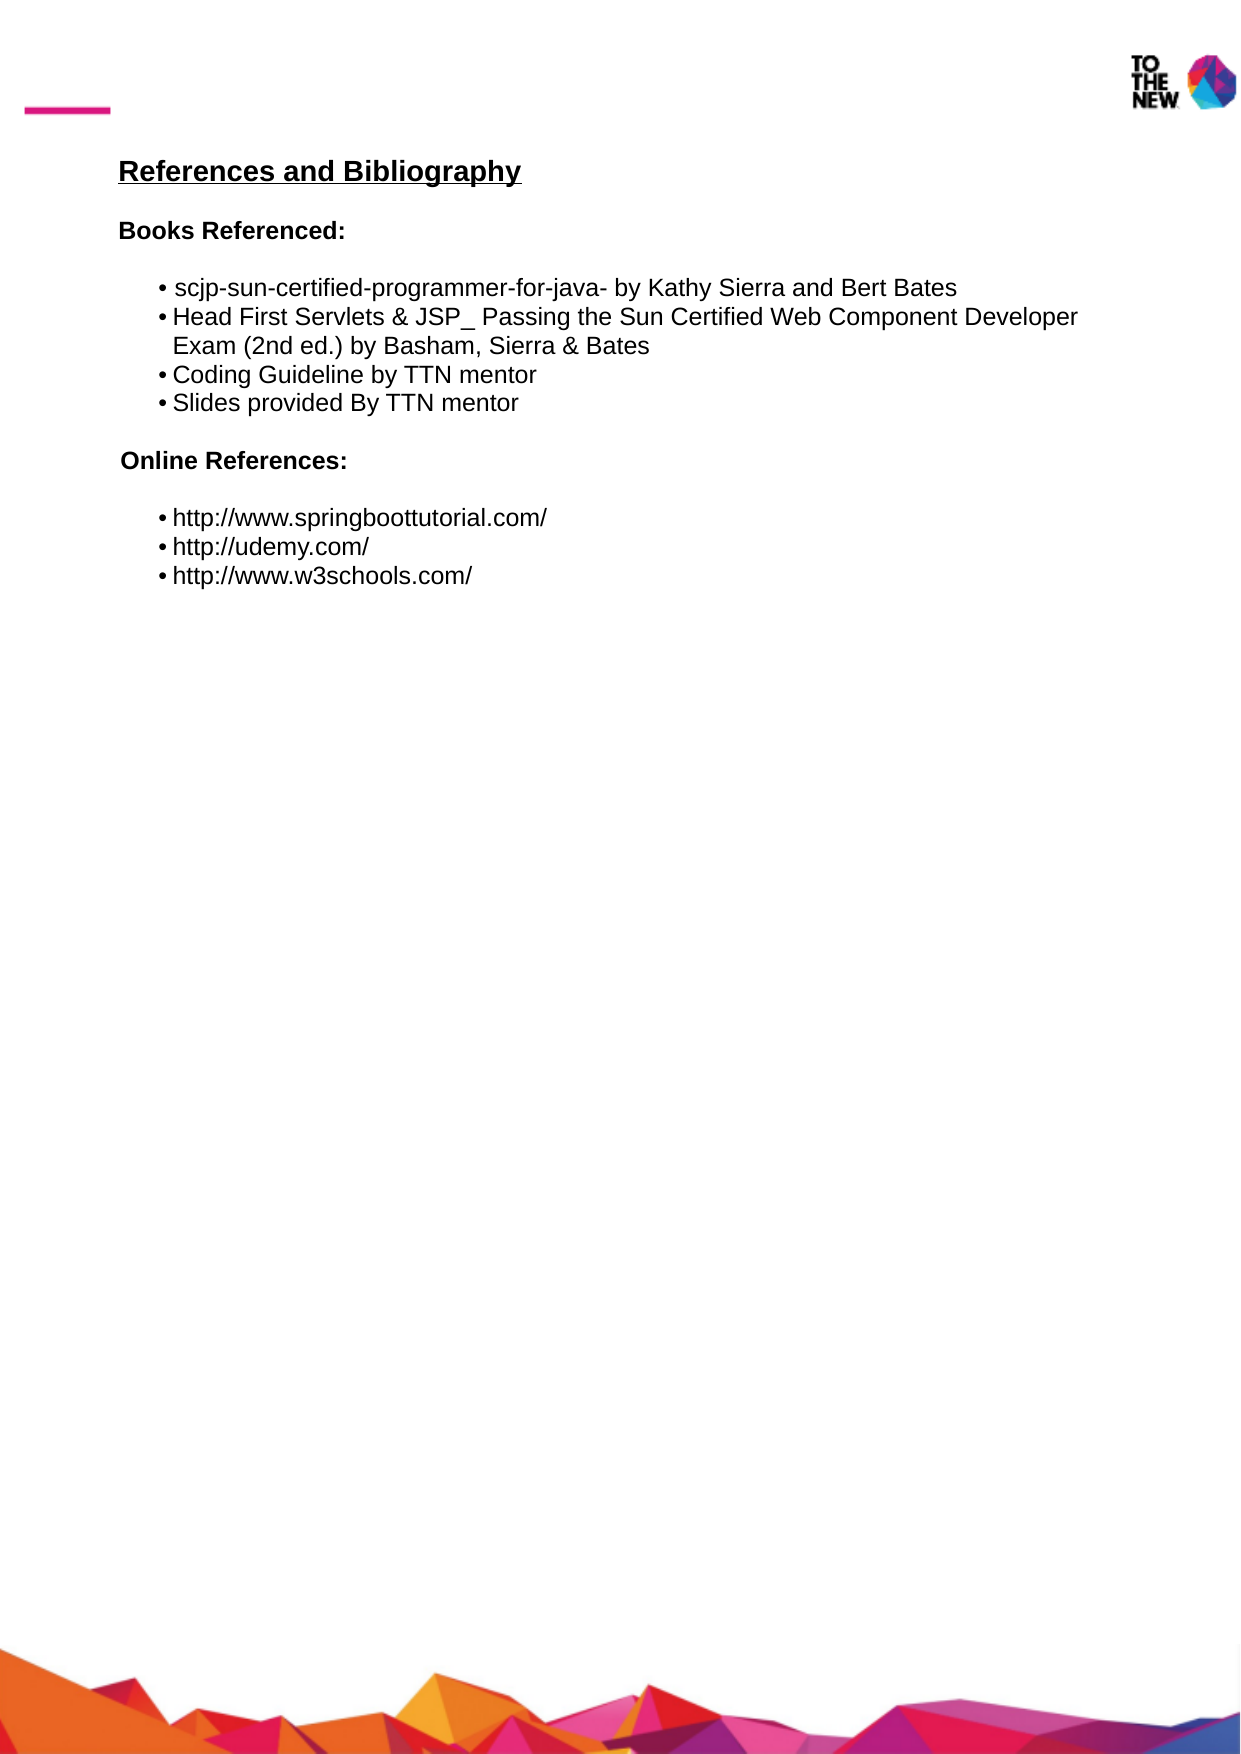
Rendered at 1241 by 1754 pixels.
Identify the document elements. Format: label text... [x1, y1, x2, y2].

list scjp-sun-certified-programmer-for-java- by Kathy Sierra and Bert Bates [158, 273, 1122, 302]
picture [0, 1644, 1241, 1754]
picture [0, 36, 1241, 127]
list http://udemy.com/ [158, 532, 1122, 561]
list Head First Servlets & JSP_ Passing the Sun Certified Web Component Developer Exam (2nd ed.) by Basham, Sierra & Bates [158, 302, 1122, 359]
text Online References: [120, 446, 1122, 474]
list Coding Guideline by TTN mentor [158, 359, 1122, 388]
list http://www.w3schools.com/ [158, 561, 1122, 589]
list http://www.springboottutorial.com/ [158, 503, 1122, 532]
list Slides provided By TTN mentor [158, 388, 1122, 417]
text References and Bibliography Books Referenced: [118, 153, 1122, 244]
